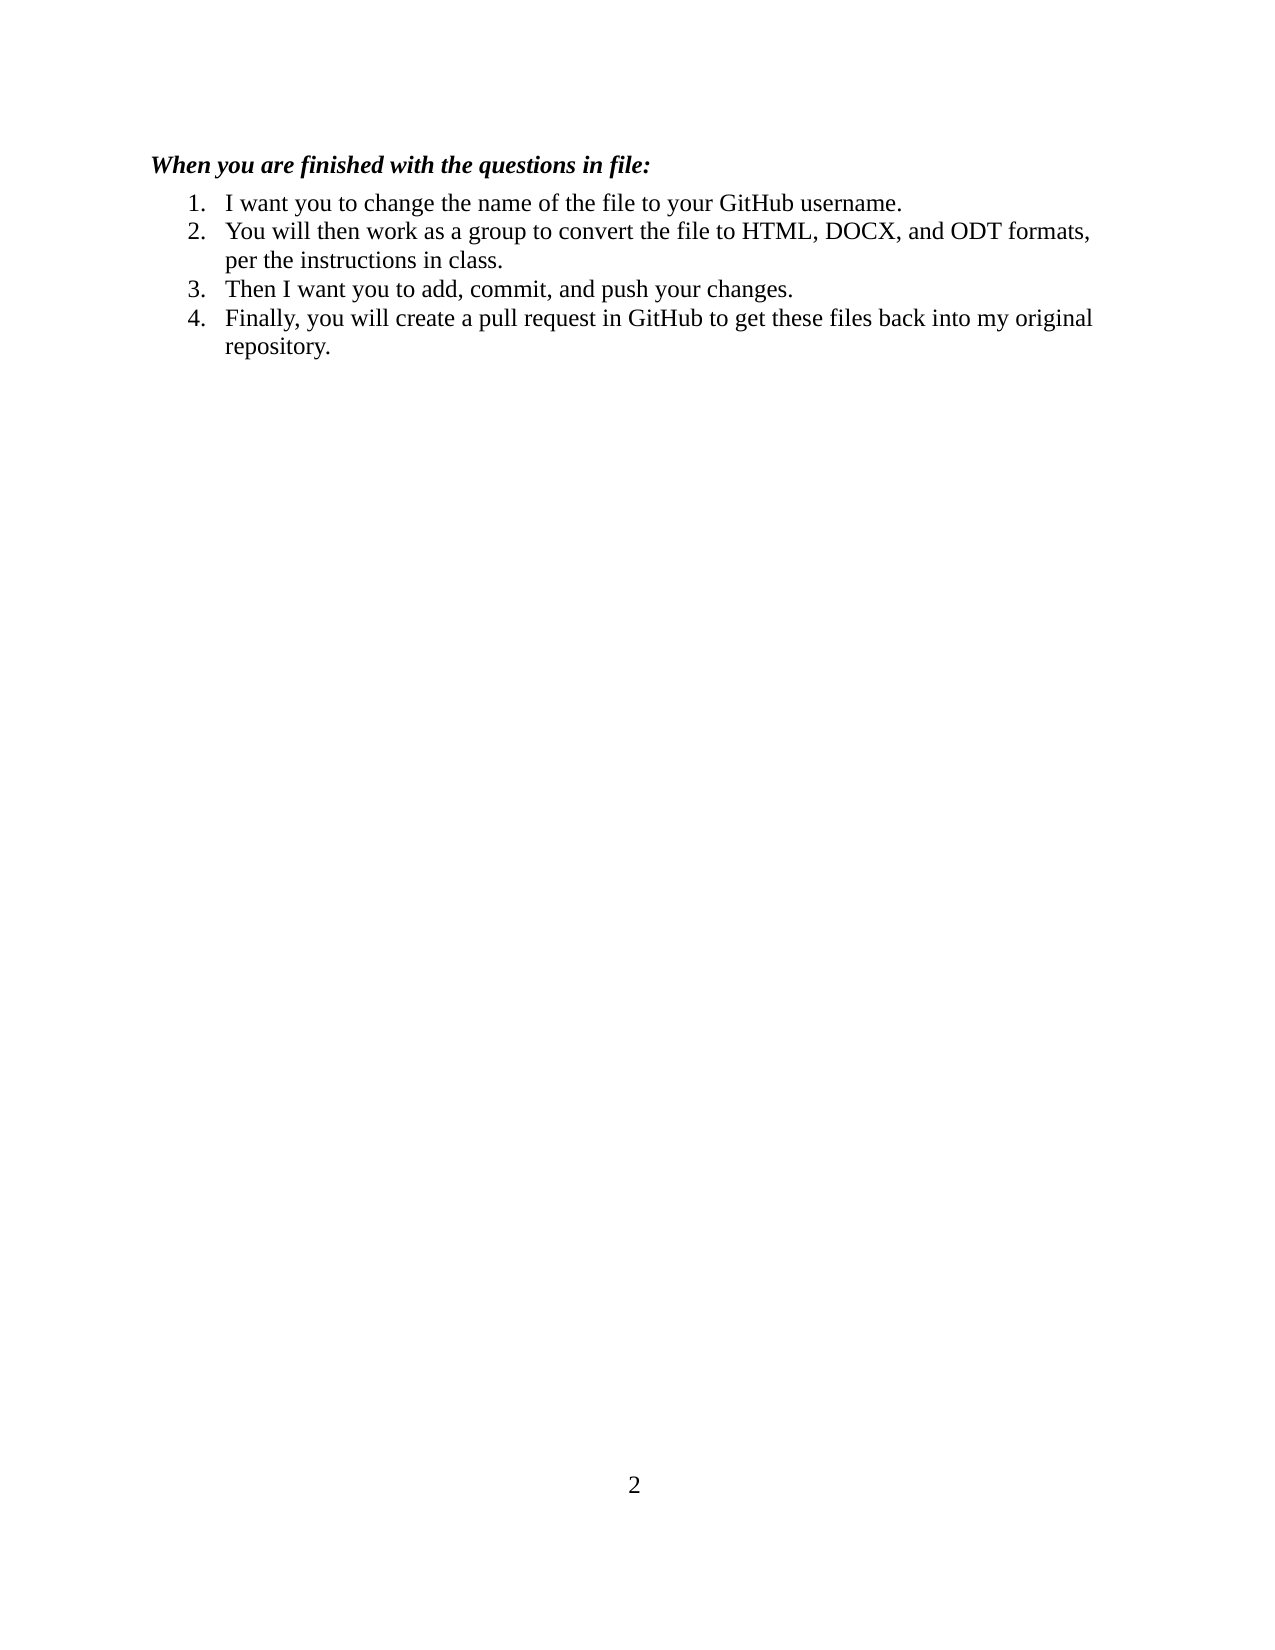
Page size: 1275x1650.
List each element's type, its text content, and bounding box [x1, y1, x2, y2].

list I want you to change the name of the file to your GitHub username. [187, 188, 1125, 216]
text When you are finished with the questions in file: [150, 150, 1125, 179]
list Finally, you will create a pull request in GitHub to get these files back into my original repository. [187, 303, 1125, 360]
list Then I want you to add, commit, and push your changes. [187, 274, 1125, 303]
list You will then work as a group to convert the file to HTML, DOCX, and ODT formats, per the instructions in class. [187, 216, 1125, 274]
